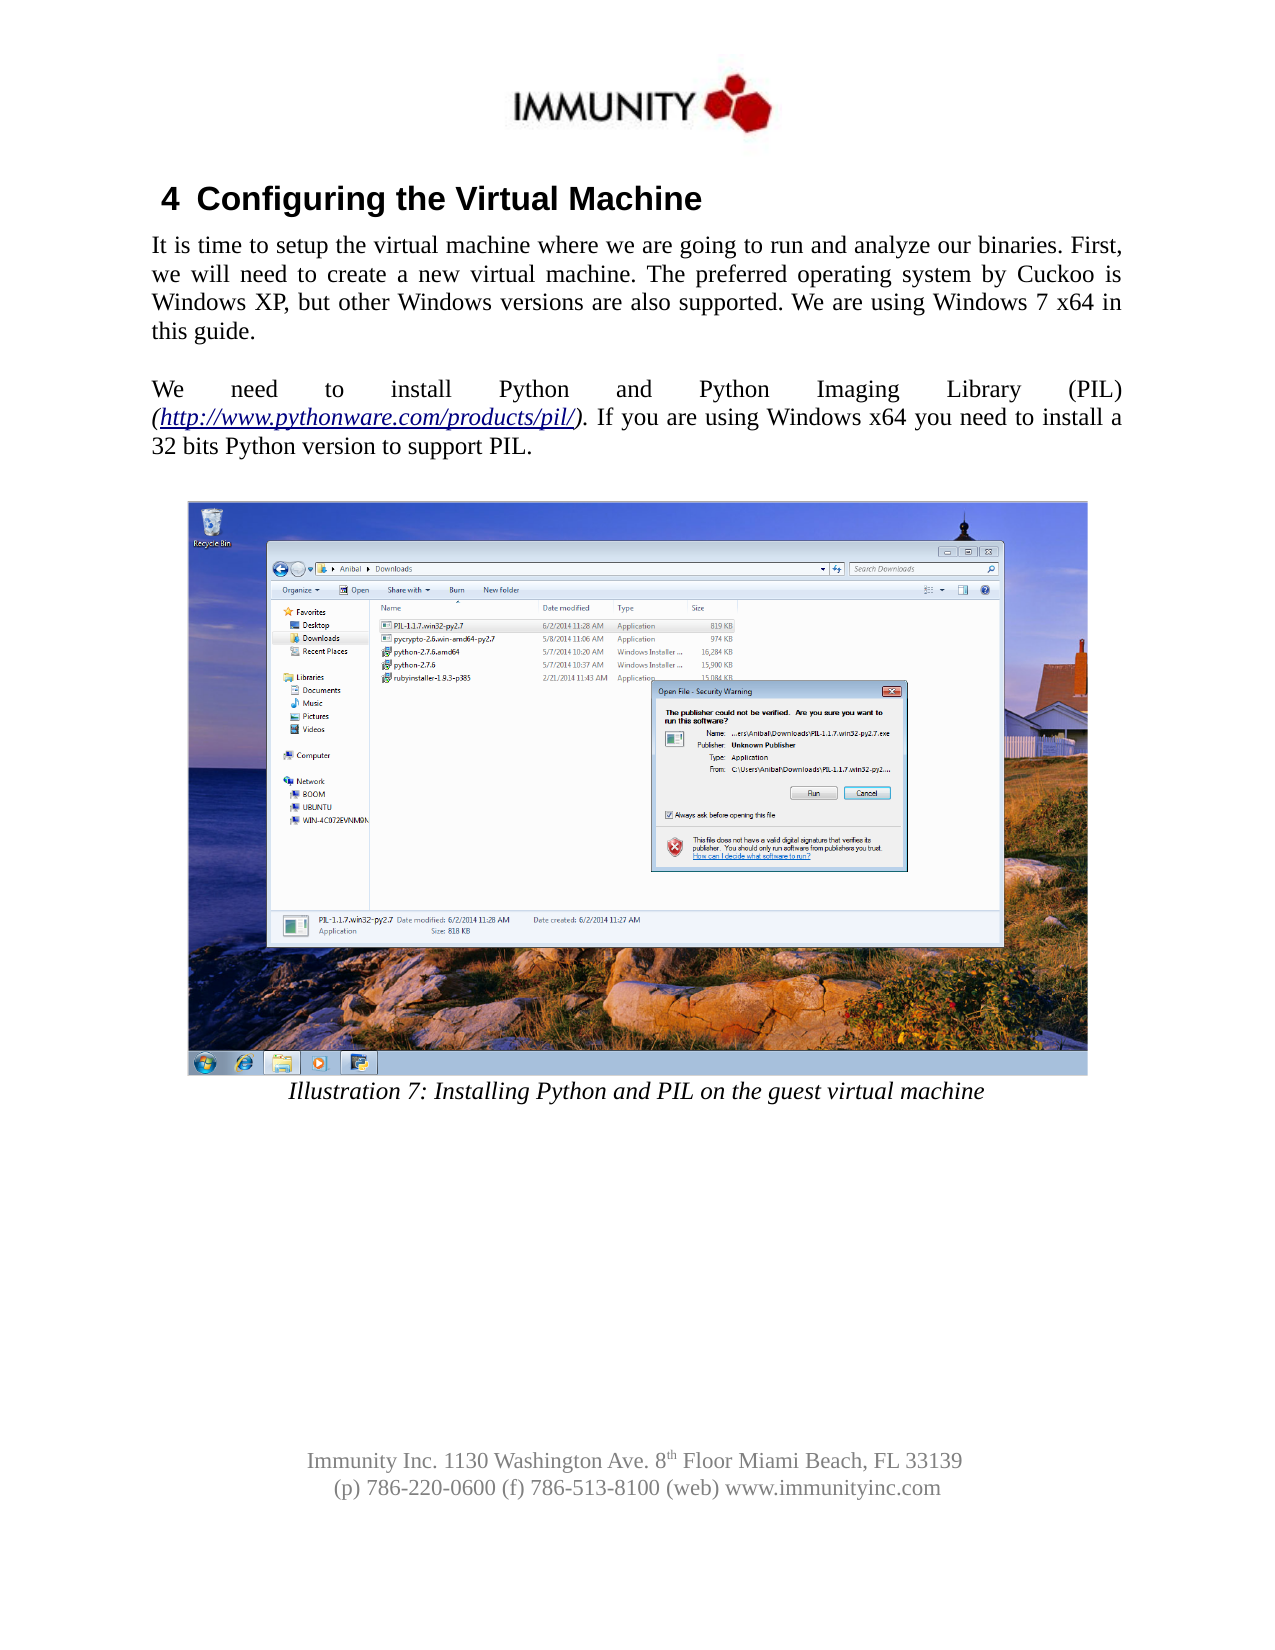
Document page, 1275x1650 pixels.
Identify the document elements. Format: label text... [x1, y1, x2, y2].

subtitle Configuring the Virtual Machine [151, 179, 1123, 217]
picture [187, 501, 1088, 1076]
text We need to install Python and Python Imaging Library (PIL) (http://www.pythonware.com/products/pil/). If you are using Windows x64 you need to install a 32 bits Python version to support PIL. [151, 345, 1123, 460]
text Illustration 7: Installing Python and PIL on the guest virtual machine [187, 1076, 1087, 1104]
picture [493, 54, 783, 160]
text It is time to setup the virtual machine where we are going to run and analyze our binaries. First, we will need to create a new virtual machine. The preferred operating system by Cuckoo is Windows XP, but other Windows versions are also supported. We are using Windows 7 x64 in this guide. [151, 230, 1123, 345]
